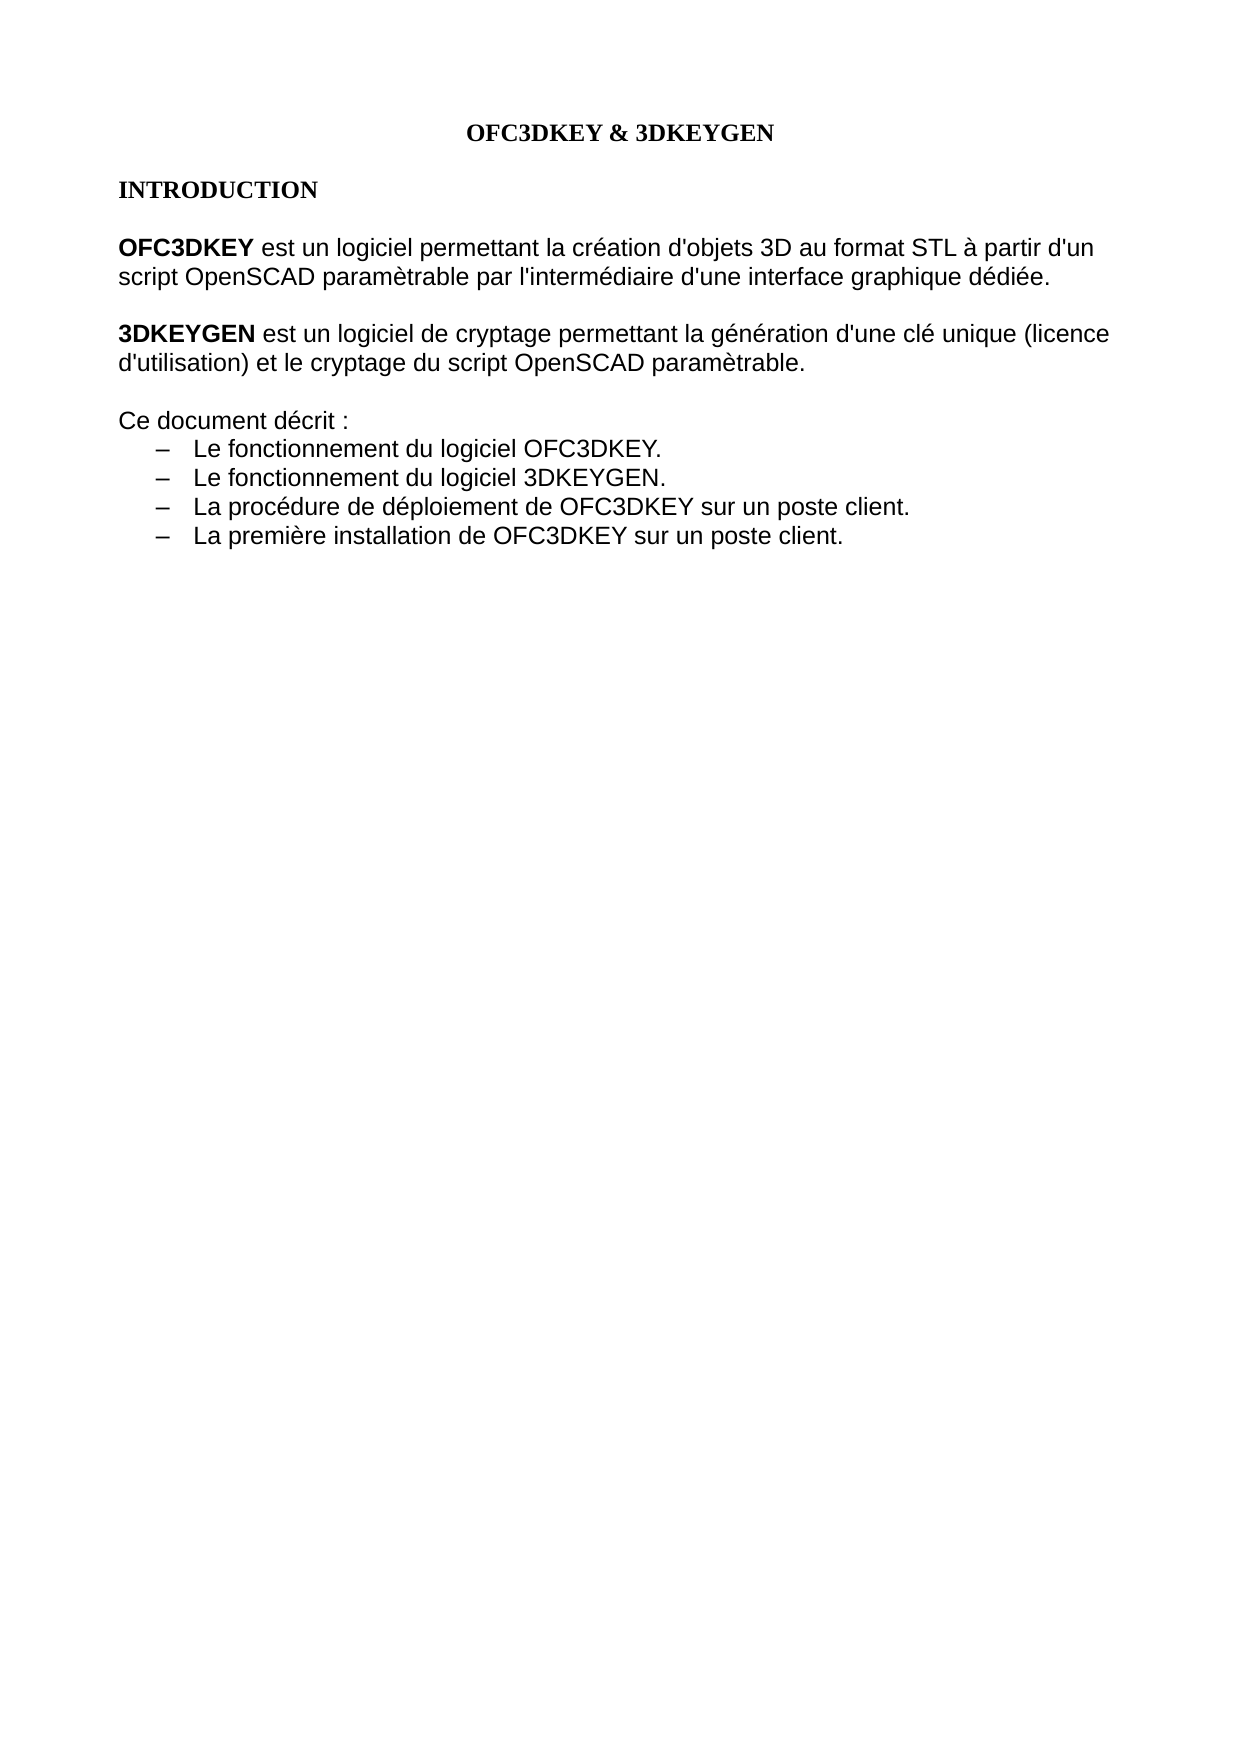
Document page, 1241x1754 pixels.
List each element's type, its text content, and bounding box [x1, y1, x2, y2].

list La procédure de déploiement de OFC3DKEY sur un poste client. [156, 492, 1122, 521]
text OFC3DKEY & 3DKEYGEN [118, 118, 1122, 147]
list La première installation de OFC3DKEY sur un poste client. [156, 521, 1122, 550]
text 3DKEYGEN est un logiciel de cryptage permettant la génération d'une clé unique (licence d'utilisation) et le cryptage du script OpenSCAD paramètrable. [118, 319, 1122, 377]
list Le fonctionnement du logiciel OFC3DKEY. [156, 434, 1122, 463]
text OFC3DKEY est un logiciel permettant la création d'objets 3D au format STL à partir d'un script OpenSCAD paramètrable par l'intermédiaire d'une interface graphique dédiée. [118, 233, 1122, 291]
text INTRODUCTION [118, 176, 1122, 204]
list Le fonctionnement du logiciel 3DKEYGEN. [156, 463, 1122, 492]
text Ce document décrit : [118, 406, 1122, 434]
